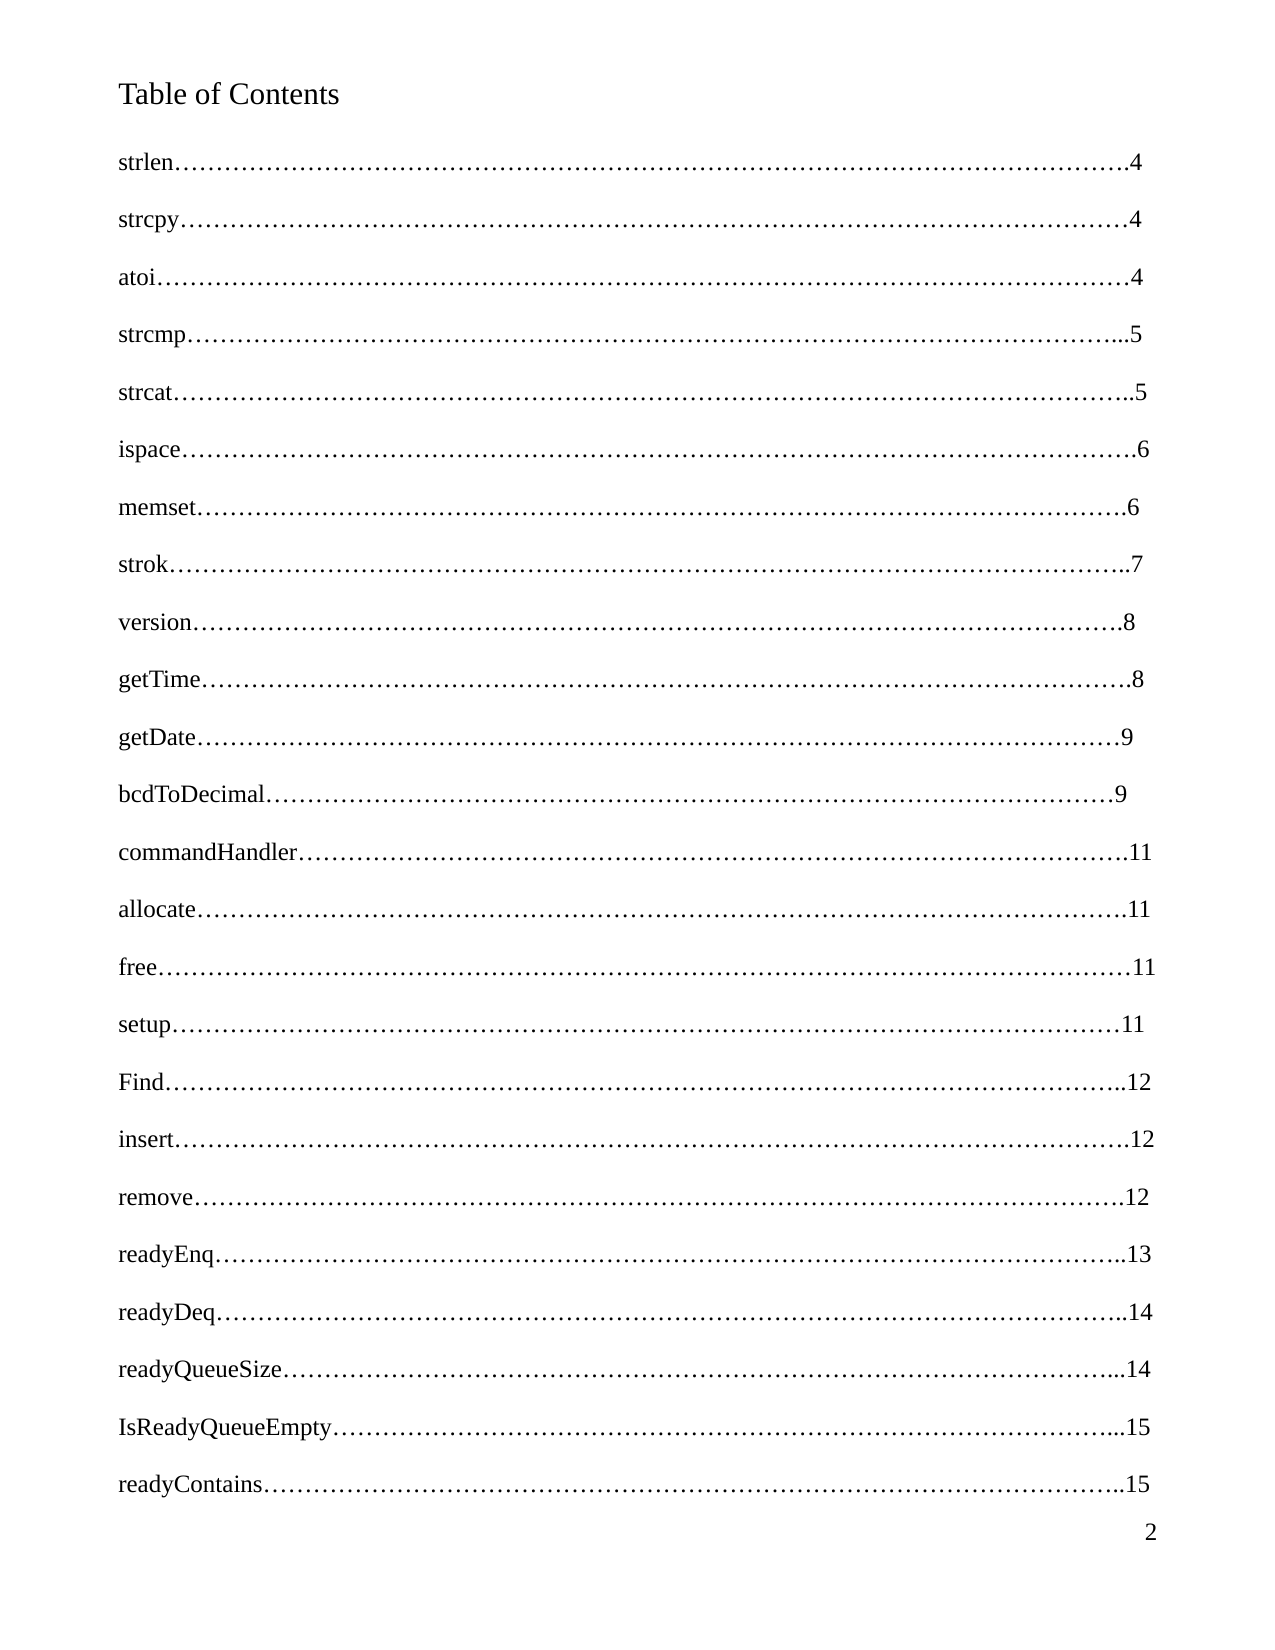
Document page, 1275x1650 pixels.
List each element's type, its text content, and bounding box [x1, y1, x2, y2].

text strcat……………………………………………………………………………………………………..5 [118, 377, 1157, 406]
text getDate…………………………………………………………………………………………………9 [118, 722, 1157, 751]
text IsReadyQueueEmpty…………………………………………………………………………………...15 [118, 1412, 1157, 1441]
text atoi………………………………………………………………………………………………………4 [118, 262, 1157, 291]
text memset………………………………………………………………………………………………….6 [118, 492, 1157, 521]
text insert…………………………………………………………………………………………………….12 [118, 1124, 1157, 1153]
text version………………………………………………………………………………………………….8 [118, 607, 1157, 636]
text strlen…………………………………………………………………………………………………….4 [118, 147, 1157, 176]
text bcdToDecimal…………………………………………………………………………………………9 [118, 779, 1157, 808]
text remove………………………………………………………………………………………………….12 [118, 1182, 1157, 1211]
text Table of Contents [118, 75, 1157, 111]
text allocate………………………………………………………………………………………………….11 [118, 894, 1157, 923]
text setup……………………………………………………………………………………………………11 [118, 1009, 1157, 1038]
text readyEnq………………………………………………………………………………………………..13 [118, 1239, 1157, 1268]
text ispace…………………………………………………………………………………………………….6 [118, 434, 1157, 463]
text free………………………………………………………………………………………………………11 [118, 952, 1157, 981]
text strcpy……………………………………………………………………………………………………4 [118, 204, 1157, 233]
text readyDeq………………………………………………………………………………………………..14 [118, 1297, 1157, 1326]
text Find……………………………………………………………………………………………………..12 [118, 1067, 1157, 1096]
text strok……………………………………………………………………………………………………..7 [118, 549, 1157, 578]
text readyContains…………………………………………………………………………………………..15 [118, 1469, 1157, 1498]
text strcmp…………………………………………………………………………………………………...5 [118, 319, 1157, 348]
text getTime………………………………………………………………………………………………….8 [118, 664, 1157, 693]
text readyQueueSize………………………………………………………………………………………...14 [118, 1354, 1157, 1383]
text commandHandler……………………………………………………………………………………….11 [118, 837, 1157, 866]
